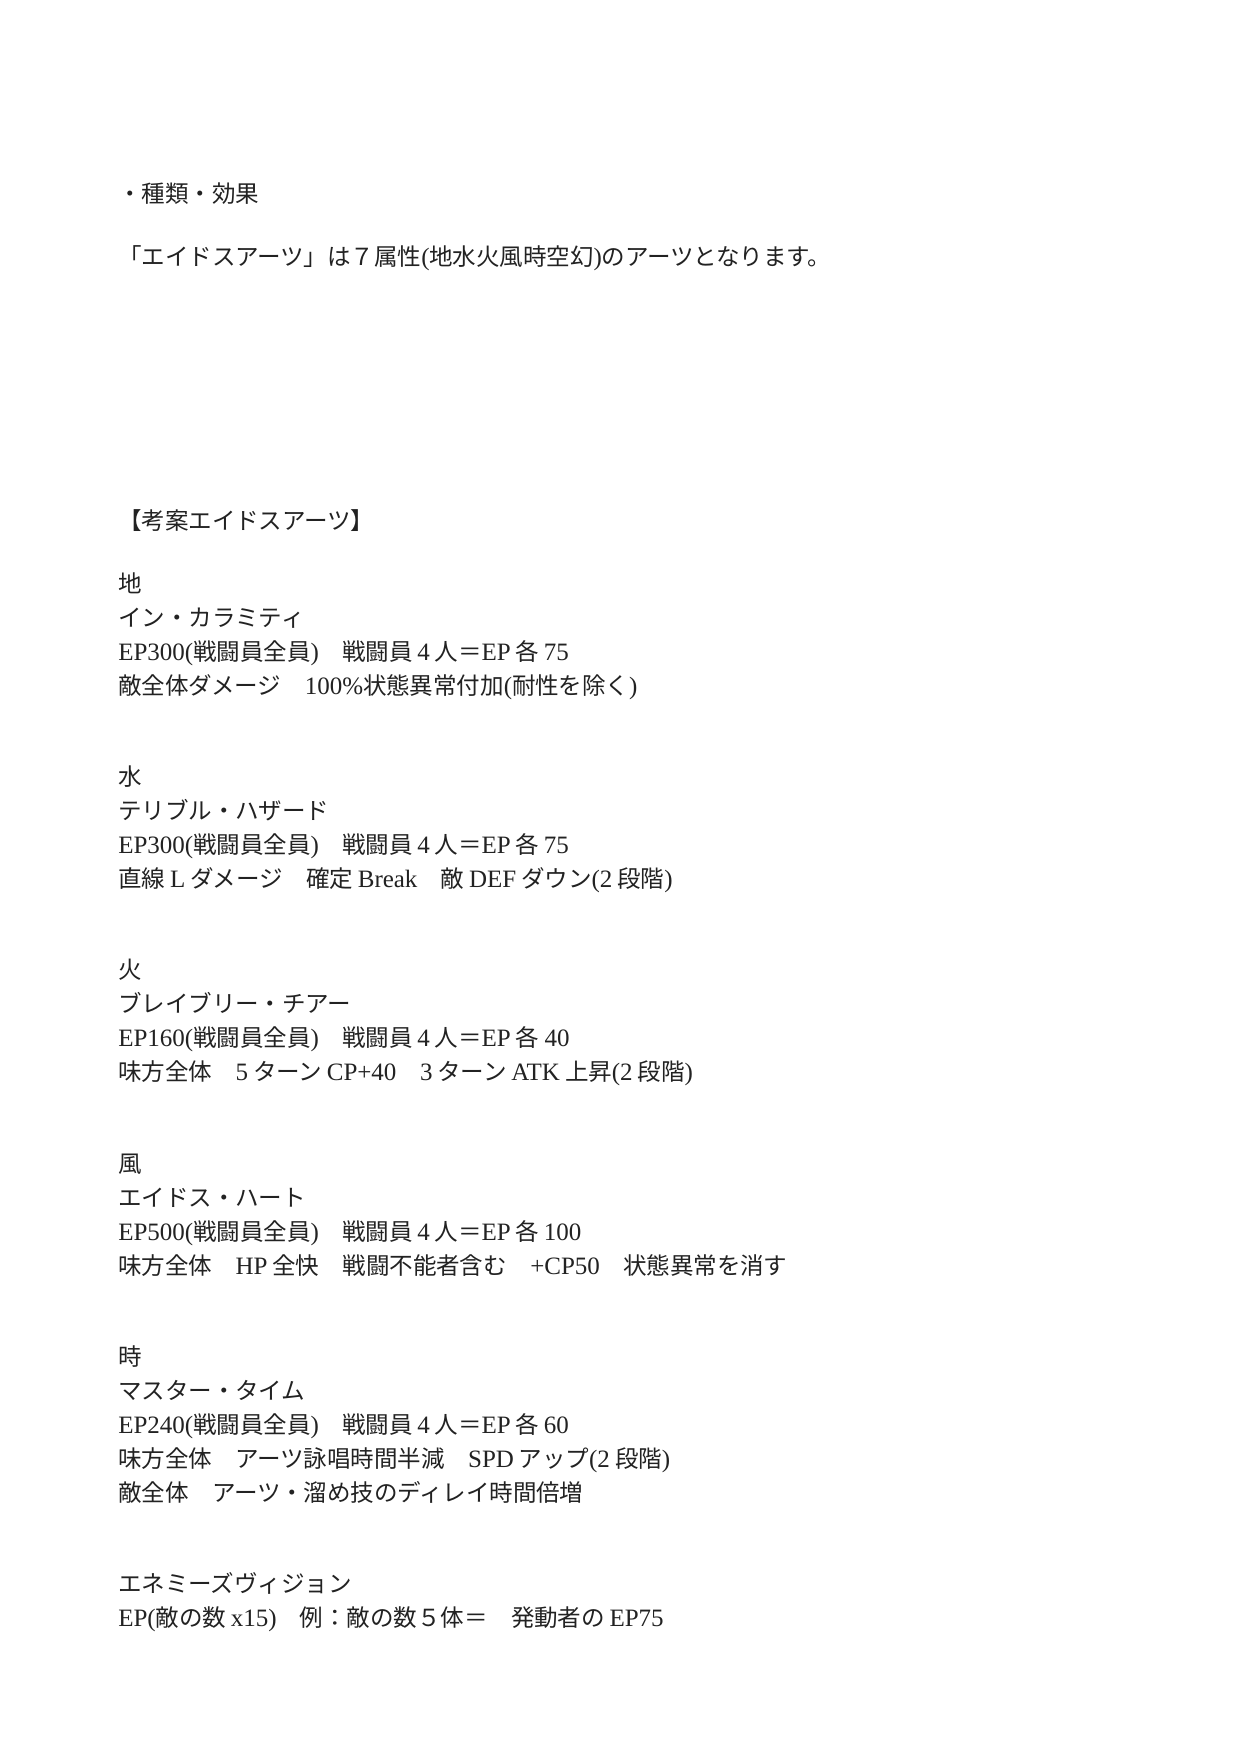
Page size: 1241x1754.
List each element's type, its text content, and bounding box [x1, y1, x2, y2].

text テリブル・ハザード [118, 792, 1122, 826]
text イン・カラミティ [118, 599, 1122, 633]
text 地 [118, 565, 1122, 599]
text 味方全体 アーツ詠唱時間半減 SPDアップ(2段階) [118, 1440, 1122, 1474]
text 火 [118, 952, 1122, 986]
text 風 [118, 1145, 1122, 1179]
text 味方全体 HP全快 戦闘不能者含む +CP50 状態異常を消す [118, 1247, 1122, 1281]
text エイドス・ハート [118, 1179, 1122, 1213]
text 【考案エイドスアーツ】 [118, 502, 1122, 536]
text エネミーズヴィジョン [118, 1566, 1122, 1599]
text ・種類・効果 [118, 176, 1122, 209]
text 「エイドスアーツ」は７属性(地水火風時空幻)のアーツとなります。 [118, 238, 1122, 272]
text 水 [118, 758, 1122, 792]
text 敵全体 アーツ・溜め技のディレイ時間倍増 [118, 1474, 1122, 1508]
text 直線Lダメージ 確定Break 敵DEFダウン(2段階) [118, 860, 1122, 894]
text EP500(戦闘員全員) 戦闘員4人＝EP各100 [118, 1213, 1122, 1247]
text EP300(戦闘員全員) 戦闘員4人＝EP各75 [118, 633, 1122, 667]
text 時 [118, 1338, 1122, 1372]
text マスター・タイム [118, 1372, 1122, 1406]
text ブレイブリー・チアー [118, 986, 1122, 1019]
text EP(敵の数x15) 例：敵の数５体＝ 発動者のEP75 [118, 1599, 1122, 1633]
text EP300(戦闘員全員) 戦闘員4人＝EP各75 [118, 826, 1122, 860]
text 敵全体ダメージ 100%状態異常付加(耐性を除く) [118, 667, 1122, 701]
text EP240(戦闘員全員) 戦闘員4人＝EP各60 [118, 1406, 1122, 1440]
text EP160(戦闘員全員) 戦闘員4人＝EP各 40 [118, 1019, 1122, 1053]
text 味方全体 5ターンCP+40 3ターンATK上昇(2段階) [118, 1053, 1122, 1087]
